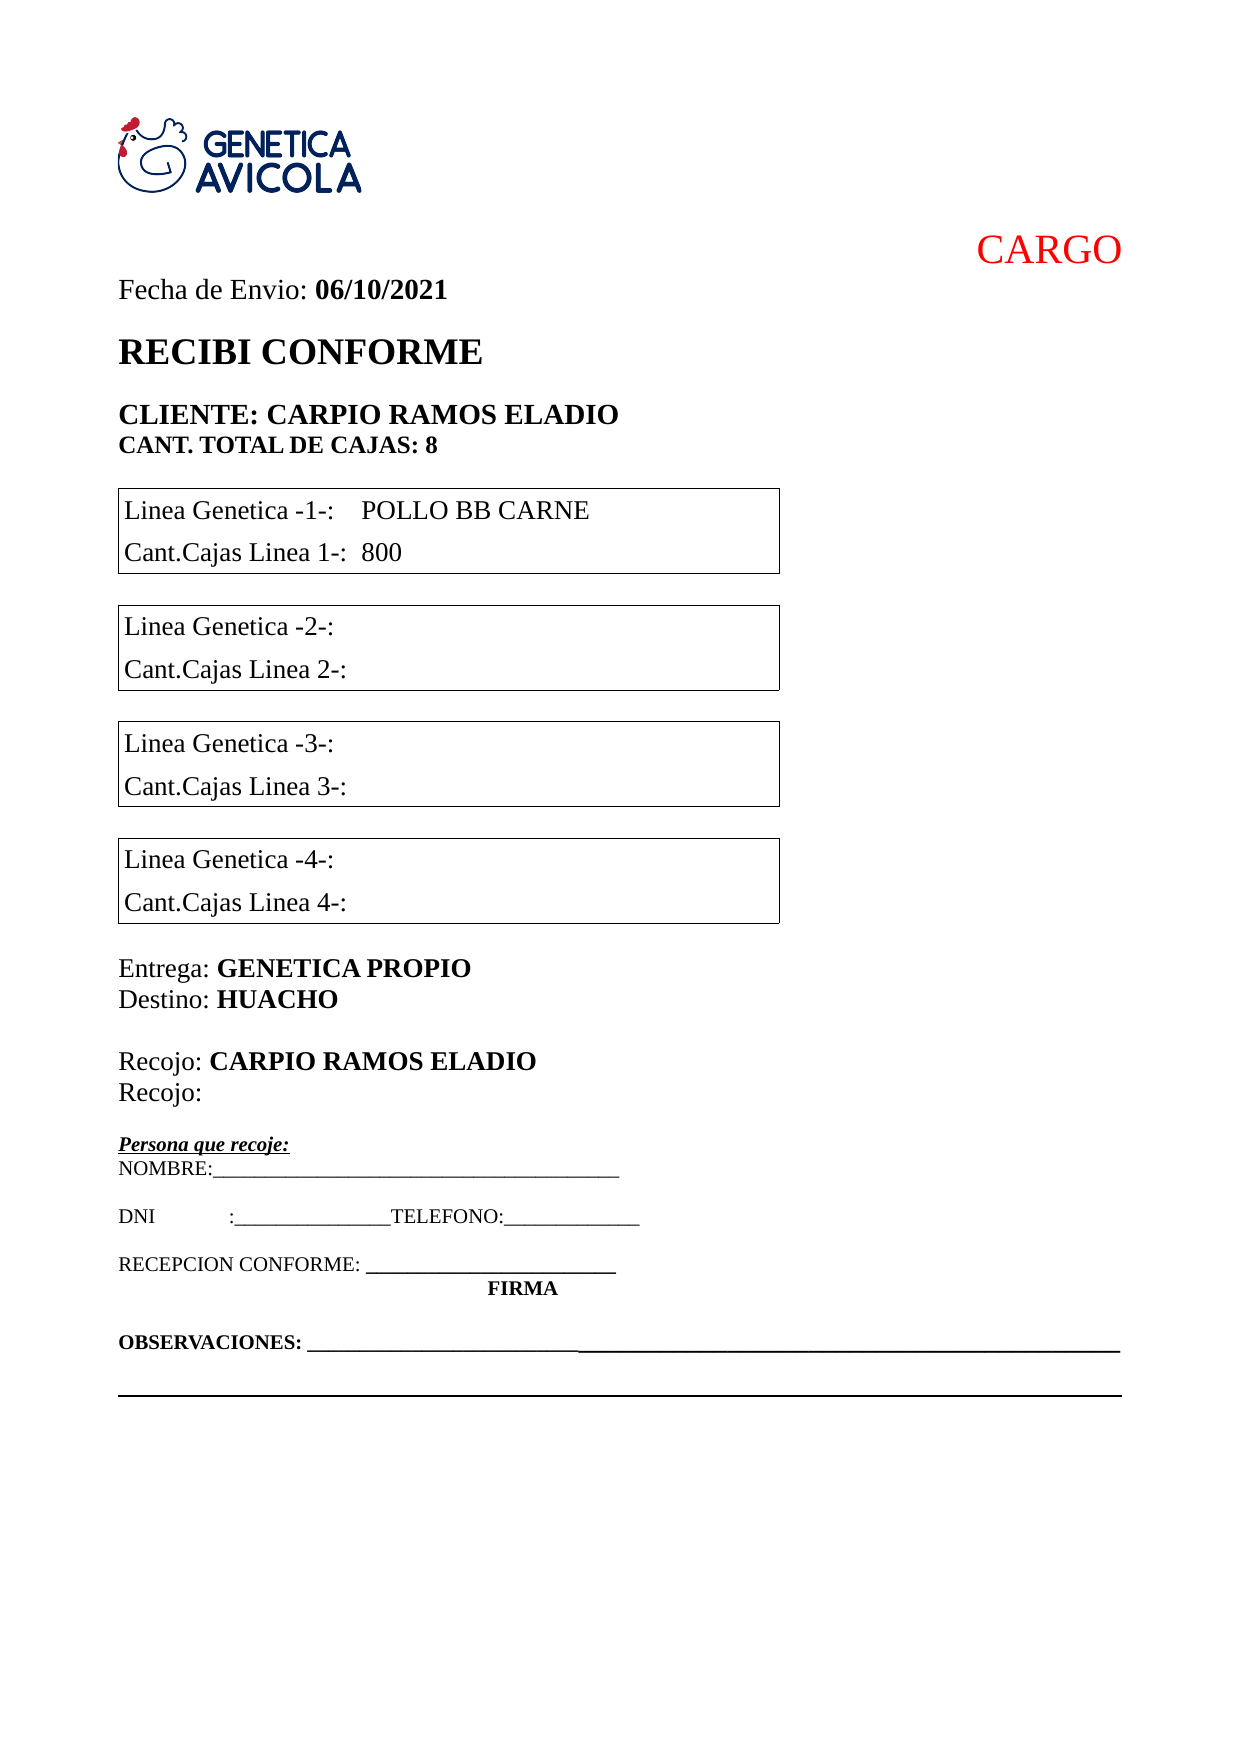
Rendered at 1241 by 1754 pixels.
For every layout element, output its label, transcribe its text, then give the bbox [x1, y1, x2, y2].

picture [117, 117, 362, 193]
table_cell 800 [356, 531, 779, 573]
text CARGO [118, 224, 1122, 272]
text NOMBRE:_______________________________________ [118, 1156, 1122, 1180]
table_cell [356, 764, 779, 806]
text CLIENTE: CARPIO RAMOS ELADIO [118, 397, 1122, 431]
table_header POLLO BB CARNE [356, 489, 779, 531]
text Persona que recoje: [118, 1132, 1122, 1156]
text Fecha de Envio: 06/10/2021 [118, 272, 1122, 306]
text Entrega: GENETICA PROPIO [118, 952, 1122, 983]
table_cell [356, 606, 779, 647]
text DNI :_______________TELEFONO:_____________ [118, 1204, 1122, 1228]
table_cell Cant.Cajas Linea 3-: [119, 764, 356, 806]
table_cell [356, 691, 779, 721]
table_cell [118, 574, 356, 604]
text RECEPCION CONFORME: ________________________ [118, 1252, 1122, 1276]
table_header Linea Genetica -1-: [119, 489, 356, 531]
table_cell [356, 647, 779, 690]
text OBSERVACIONES: __________________________________________________________________ [118, 1324, 1122, 1355]
table_cell [118, 691, 356, 721]
table_cell Linea Genetica -2-: [119, 606, 356, 647]
text Recojo: [118, 1076, 1122, 1108]
table_cell Cant.Cajas Linea 4-: [119, 880, 356, 923]
table_cell [356, 807, 779, 838]
text RECIBI CONFORME [118, 330, 1122, 373]
text CANT. TOTAL DE CAJAS: 8 [118, 431, 1122, 459]
table_cell Cant.Cajas Linea 1-: [119, 531, 356, 573]
table_cell [356, 839, 779, 880]
table_cell Cant.Cajas Linea 2-: [119, 647, 356, 690]
table_cell Linea Genetica -4-: [119, 839, 356, 880]
table_cell Linea Genetica -3-: [119, 722, 356, 764]
table_cell [356, 574, 779, 604]
text Destino: HUACHO [118, 983, 1122, 1014]
table_cell [356, 880, 779, 923]
text Recojo: CARPIO RAMOS ELADIO [118, 1045, 1122, 1076]
table_cell [356, 722, 779, 764]
text FIRMA [118, 1276, 1122, 1300]
table_cell [118, 807, 356, 838]
